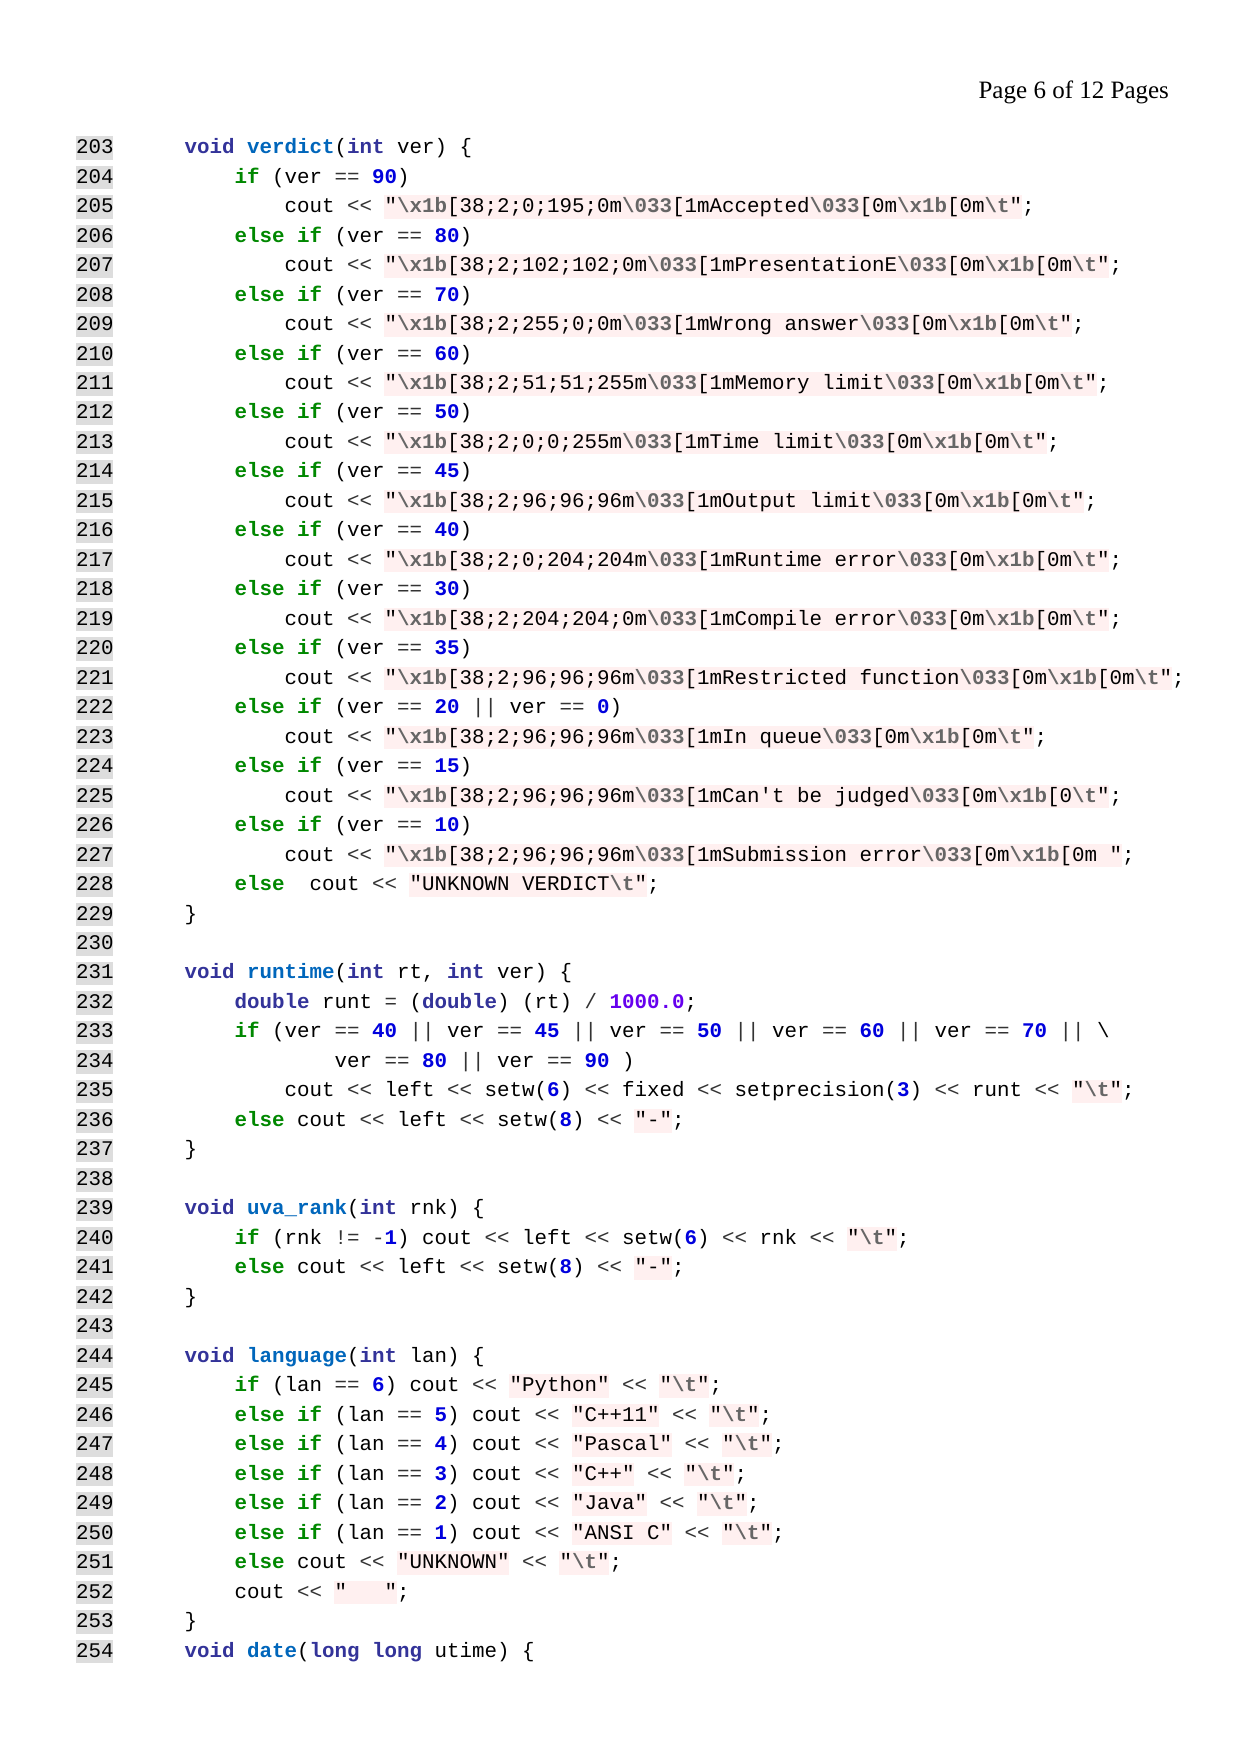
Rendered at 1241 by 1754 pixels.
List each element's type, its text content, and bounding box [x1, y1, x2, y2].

table_header void verdict(int ver) { if (ver == 90) cout << "\x1b[38;2;0;195;0m\033[1mAccepted\033[0m\x1b[0m\t"; else if (ver == 80) cout << "\x1b[38;2;102;102;0m\033[1mPresentationE\033[0m\x1b[0m\t"; else if (ver == 70) cout << "\x1b[38;2;255;0;0m\033[1mWrong answer\033[0m\x1b[0m\t"; else if (ver == 60) cout << "\x1b[38;2;51;51;255m\033[1mMemory limit\033[0m\x1b[0m\t"; else if (ver == 50) cout << "\x1b[38;2;0;0;255m\033[1mTime limit\033[0m\x1b[0m\t"; else if (ver == 45) cout << "\x1b[38;2;96;96;96m\033[1mOutput limit\033[0m\x1b[0m\t"; else if (ver == 40) cout << "\x1b[38;2;0;204;204m\033[1mRuntime error\033[0m\x1b[0m\t"; else if (ver == 30) cout << "\x1b[38;2;204;204;0m\033[1mCompile error\033[0m\x1b[0m\t"; else if (ver == 35) cout << "\x1b[38;2;96;96;96m\033[1mRestricted function\033[0m\x1b[0m\t"; else if (ver == 20 || ver == 0) cout << "\x1b[38;2;96;96;96m\033[1mIn queue\033[0m\x1b[0m\t"; else if (ver == 15) cout << "\x1b[38;2;96;96;96m\033[1mCan't be judged\033[0m\x1b[0\t"; else if (ver == 10) cout << "\x1b[38;2;96;96;96m\033[1mSubmission error\033[0m\x1b[0m "; else cout << "UNKNOWN VERDICT\t"; } void runtime(int rt, int ver) { double runt = (double) (rt) / 1000.0; if (ver == 40 || ver == 45 || ver == 50 || ver == 60 || ver == 70 || \ ver == 80 || ver == 90 ) cout << left << setw(6) << fixed << setprecision(3) << runt << "\t"; else cout << left << setw(8) << "-"; } void uva_rank(int rnk) { if (rnk != -1) cout << left << setw(6) << rnk << "\t"; else cout << left << setw(8) << "-"; } void language(int lan) { if (lan == 6) cout << "Python" << "\t"; else if (lan == 5) cout << "C++11" << "\t"; else if (lan == 4) cout << "Pascal" << "\t"; else if (lan == 3) cout << "C++" << "\t"; else if (lan == 2) cout << "Java" << "\t"; else if (lan == 1) cout << "ANSI C" << "\t"; else cout << "UNKNOWN" << "\t"; cout << " "; } void date(long long utime) { [131, 133, 1188, 1666]
table_header 203 204 205 206 207 208 209 210 211 212 213 214 215 216 217 218 219 220 221 222 223 224 225 226 227 228 229 230 231 232 233 234 235 236 237 238 239 240 241 242 243 244 245 246 247 248 249 250 251 252 253 254 [73, 133, 131, 1666]
